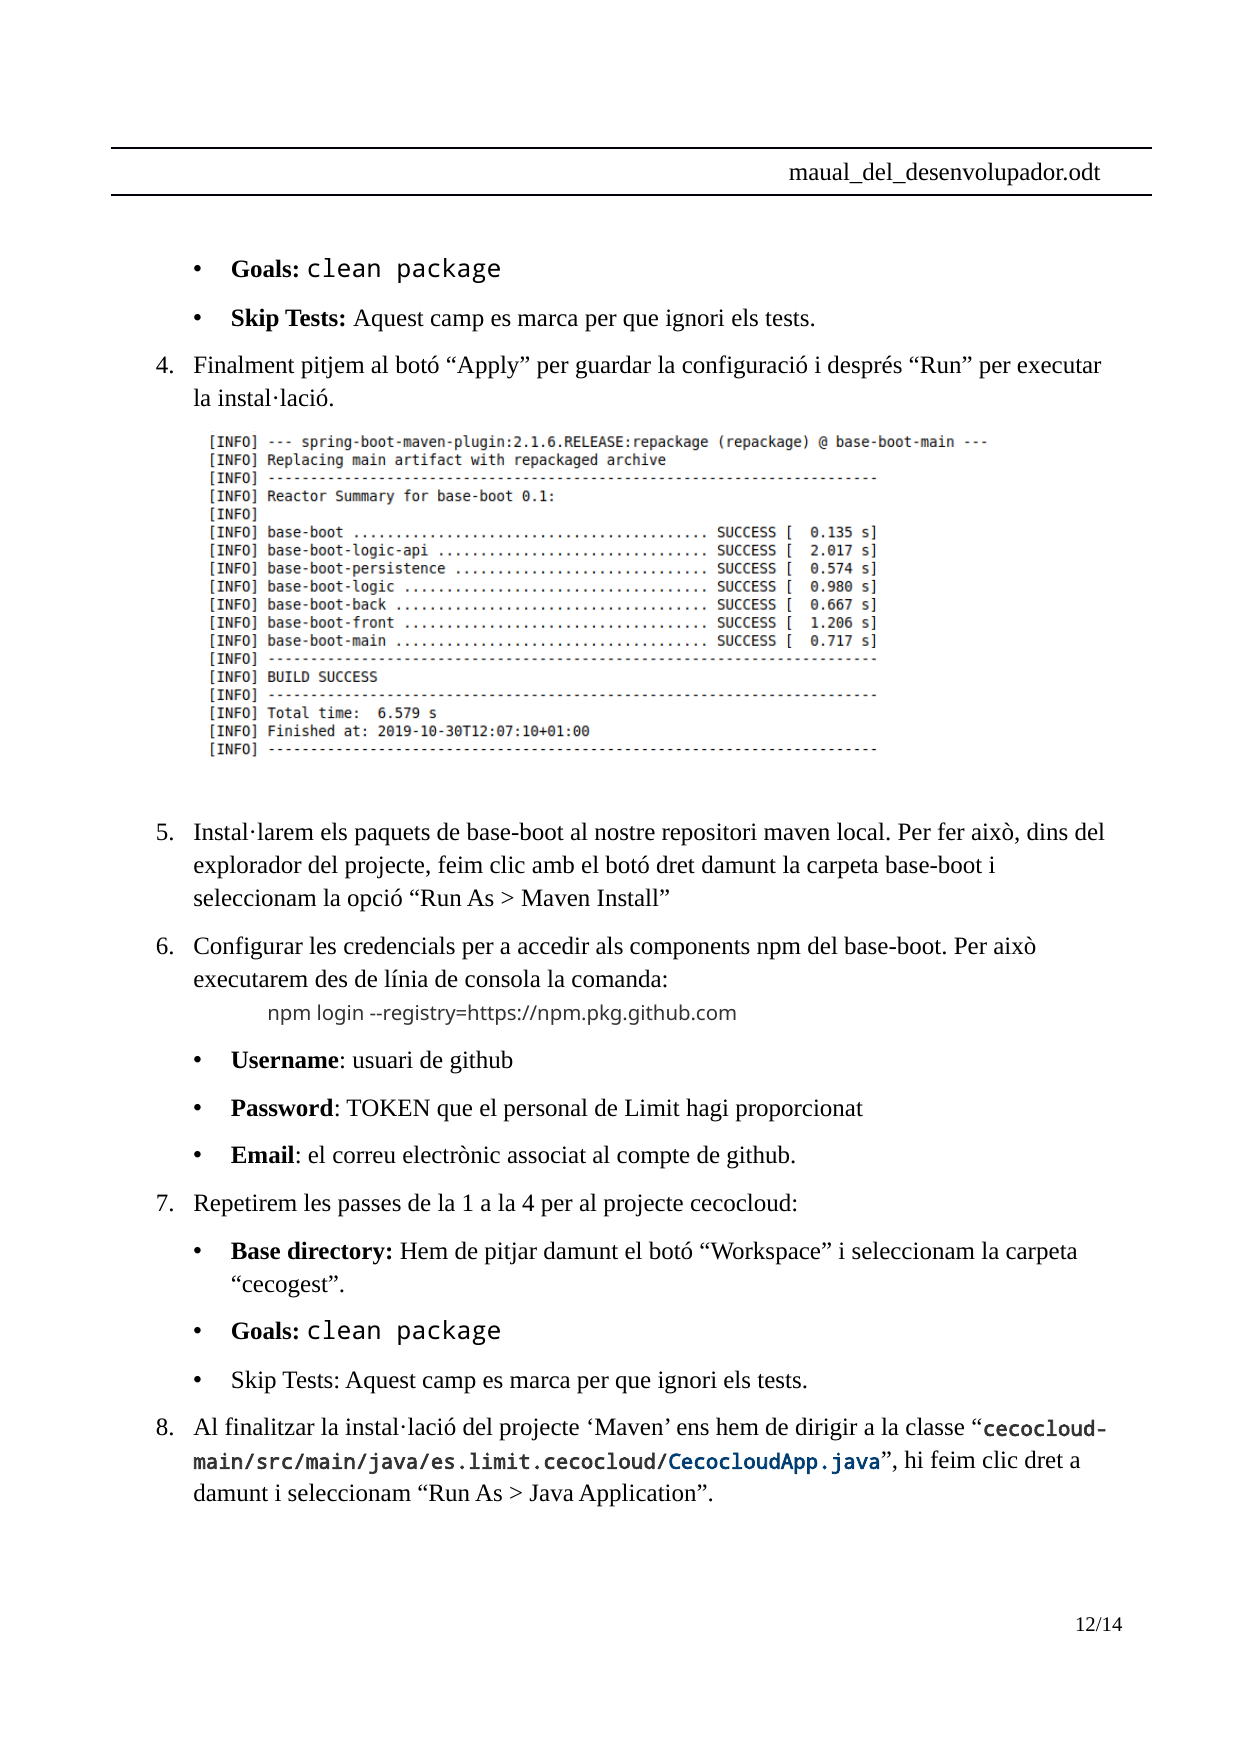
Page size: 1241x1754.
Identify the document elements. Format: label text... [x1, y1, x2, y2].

list Al finalitzar la instal·lació del projecte ‘Maven’ ens hem de dirigir a la classe “cecocloud-main/src/main/java/es.limit.cecocloud/CecocloudApp.java”, hi feim clic dret a damunt i seleccionam “Run As > Java Application”. [156, 1412, 1122, 1507]
list Skip Tests: Aquest camp es marca per que ignori els tests. [193, 303, 1122, 331]
list Configurar les credencials per a accedir als components npm del base-boot. Per això executarem des de línia de consola la comanda: npm login --registry=https://npm.pkg.github.com [156, 931, 1122, 1026]
picture [208, 431, 1033, 766]
list Base directory: Hem de pitjar damunt el botó “Workspace” i seleccionam la carpeta “cecogest”. [193, 1236, 1122, 1298]
list Username: usuari de github [193, 1045, 1122, 1074]
list Goals: clean package [193, 1316, 1122, 1346]
list Password: TOKEN que el personal de Limit hagi proporcionat [193, 1093, 1122, 1122]
list Email: el correu electrònic associat al compte de github. [193, 1141, 1122, 1169]
list Goals: clean package [193, 254, 1122, 284]
list Repetirem les passes de la 1 a la 4 per al projecte cecocloud: [156, 1188, 1122, 1217]
list Finalment pitjem al botó “Apply” per guardar la configuració i després “Run” per executar la instal·lació. [156, 350, 1122, 412]
list Skip Tests: Aquest camp es marca per que ignori els tests. [193, 1365, 1122, 1393]
list Instal·larem els paquets de base-boot al nostre repositori maven local. Per fer això, dins del explorador del projecte, feim clic amb el botó dret damunt la carpeta base-boot i seleccionam la opció “Run As > Maven Install” [156, 817, 1122, 912]
